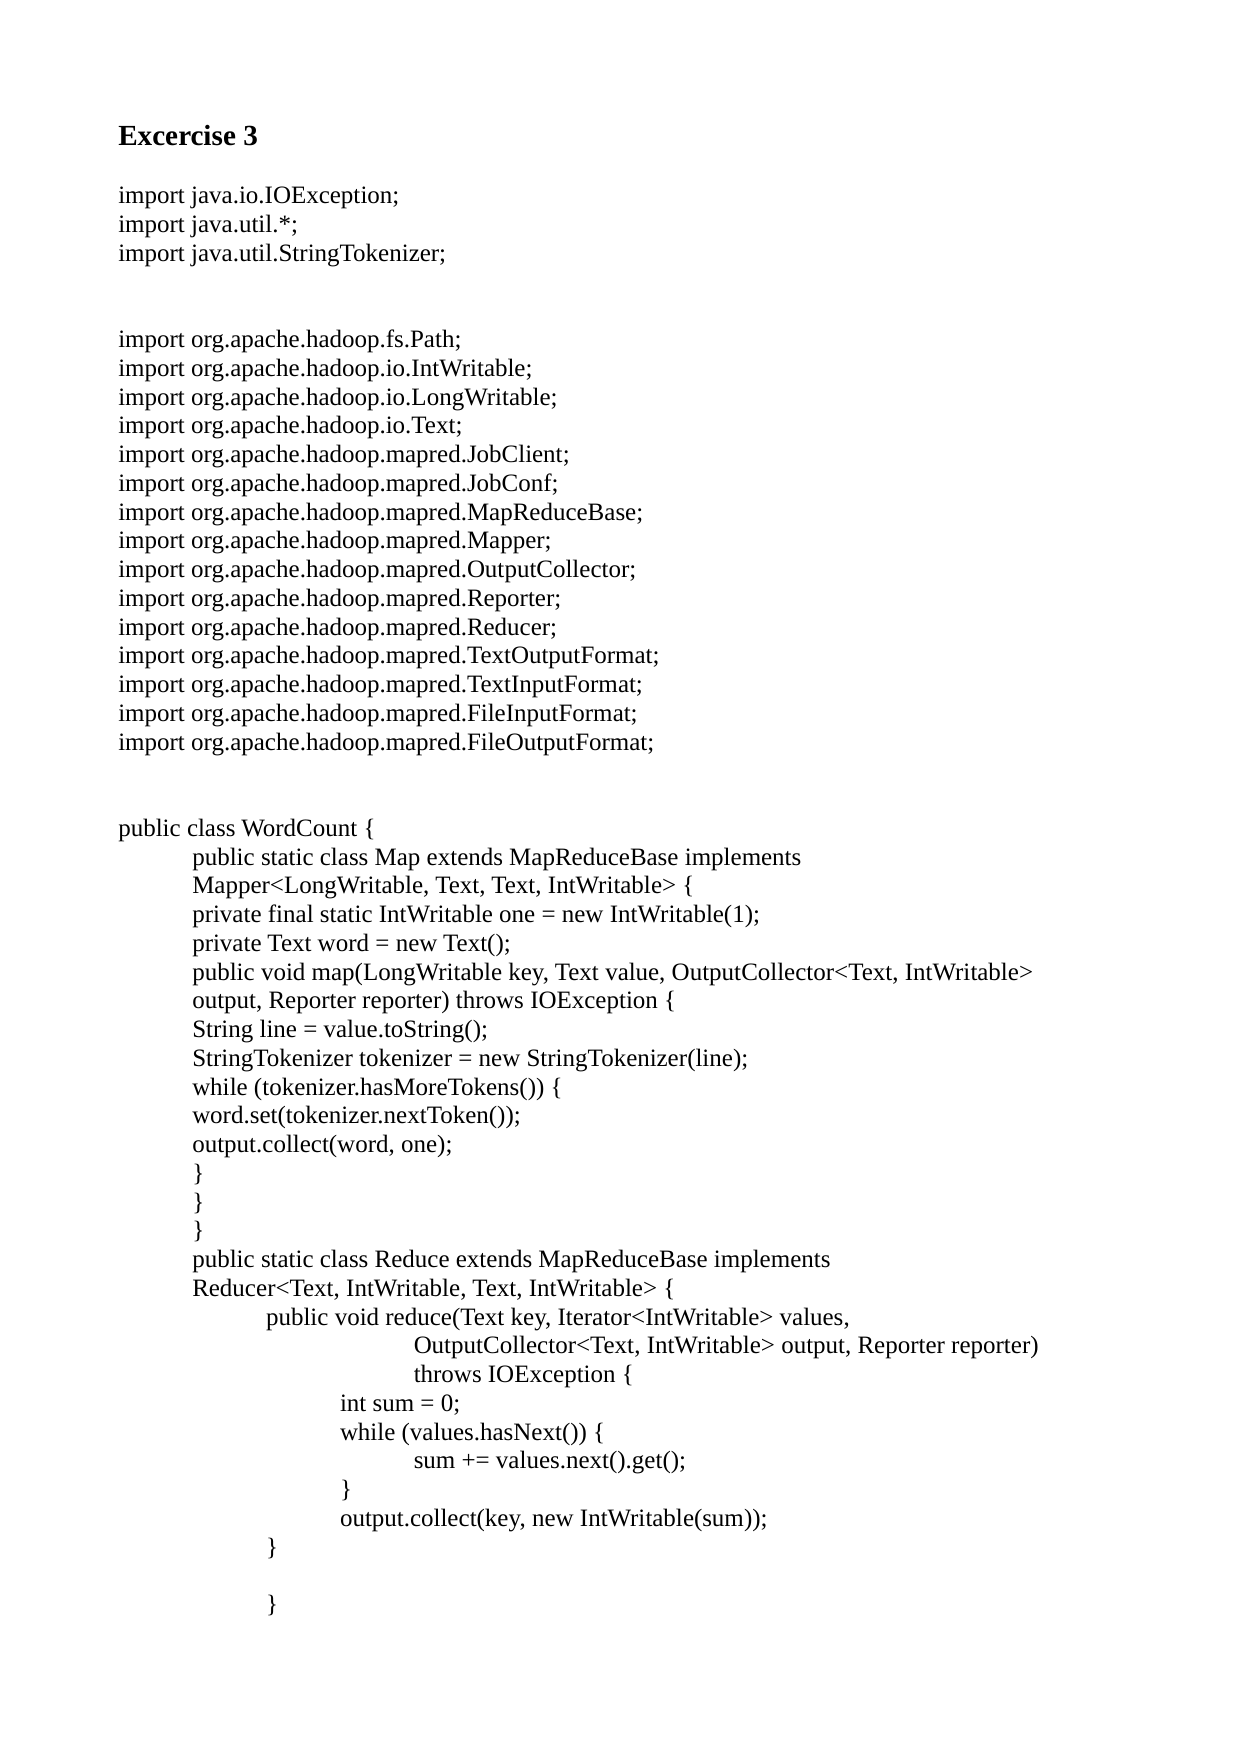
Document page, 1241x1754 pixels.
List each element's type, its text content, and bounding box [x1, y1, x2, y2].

text import org.apache.hadoop.mapred.OutputCollector; [118, 554, 1122, 583]
text throws IOException { [118, 1359, 1122, 1388]
text import org.apache.hadoop.mapred.Reducer; [118, 612, 1122, 640]
text } [118, 1589, 1122, 1618]
text private final static IntWritable one = new IntWritable(1); [118, 899, 1122, 928]
text OutputCollector<Text, IntWritable> output, Reporter reporter) [118, 1330, 1122, 1359]
text import java.io.IOException; [118, 180, 1122, 209]
text public static class Map extends MapReduceBase implements [118, 842, 1122, 870]
text import org.apache.hadoop.fs.Path; [118, 324, 1122, 353]
text import java.util.StringTokenizer; [118, 238, 1122, 267]
text public void reduce(Text key, Iterator<IntWritable> values, [118, 1302, 1122, 1330]
text } [118, 1215, 1122, 1244]
text Excercise 3 [118, 118, 1122, 152]
text import org.apache.hadoop.mapred.JobClient; [118, 439, 1122, 468]
text output, Reporter reporter) throws IOException { [118, 985, 1122, 1014]
text public class WordCount { [118, 813, 1122, 842]
text import org.apache.hadoop.mapred.MapReduceBase; [118, 497, 1122, 525]
text while (tokenizer.hasMoreTokens()) { [118, 1072, 1122, 1100]
text word.set(tokenizer.nextToken()); [118, 1100, 1122, 1129]
text sum += values.next().get(); [118, 1445, 1122, 1474]
text import org.apache.hadoop.mapred.FileInputFormat; [118, 698, 1122, 727]
text private Text word = new Text(); [118, 928, 1122, 957]
text String line = value.toString(); [118, 1014, 1122, 1043]
text public static class Reduce extends MapReduceBase implements [118, 1244, 1122, 1273]
text StringTokenizer tokenizer = new StringTokenizer(line); [118, 1043, 1122, 1072]
text } [118, 1532, 1122, 1560]
text output.collect(word, one); [118, 1129, 1122, 1158]
text import org.apache.hadoop.io.Text; [118, 410, 1122, 439]
text import org.apache.hadoop.mapred.TextOutputFormat; [118, 640, 1122, 669]
text public void map(LongWritable key, Text value, OutputCollector<Text, IntWritable> [118, 957, 1122, 985]
text import org.apache.hadoop.io.LongWritable; [118, 382, 1122, 410]
text output.collect(key, new IntWritable(sum)); [118, 1503, 1122, 1532]
text import org.apache.hadoop.mapred.Reporter; [118, 583, 1122, 612]
text import org.apache.hadoop.mapred.TextInputFormat; [118, 669, 1122, 698]
text import org.apache.hadoop.mapred.JobConf; [118, 468, 1122, 497]
text } [118, 1187, 1122, 1215]
text int sum = 0; [118, 1388, 1122, 1417]
text import org.apache.hadoop.io.IntWritable; [118, 353, 1122, 382]
text Mapper<LongWritable, Text, Text, IntWritable> { [118, 870, 1122, 899]
text } [118, 1474, 1122, 1503]
text import org.apache.hadoop.mapred.Mapper; [118, 525, 1122, 554]
text import java.util.*; [118, 209, 1122, 238]
text while (values.hasNext()) { [118, 1417, 1122, 1445]
text Reducer<Text, IntWritable, Text, IntWritable> { [118, 1273, 1122, 1302]
text import org.apache.hadoop.mapred.FileOutputFormat; [118, 727, 1122, 755]
text } [118, 1158, 1122, 1187]
